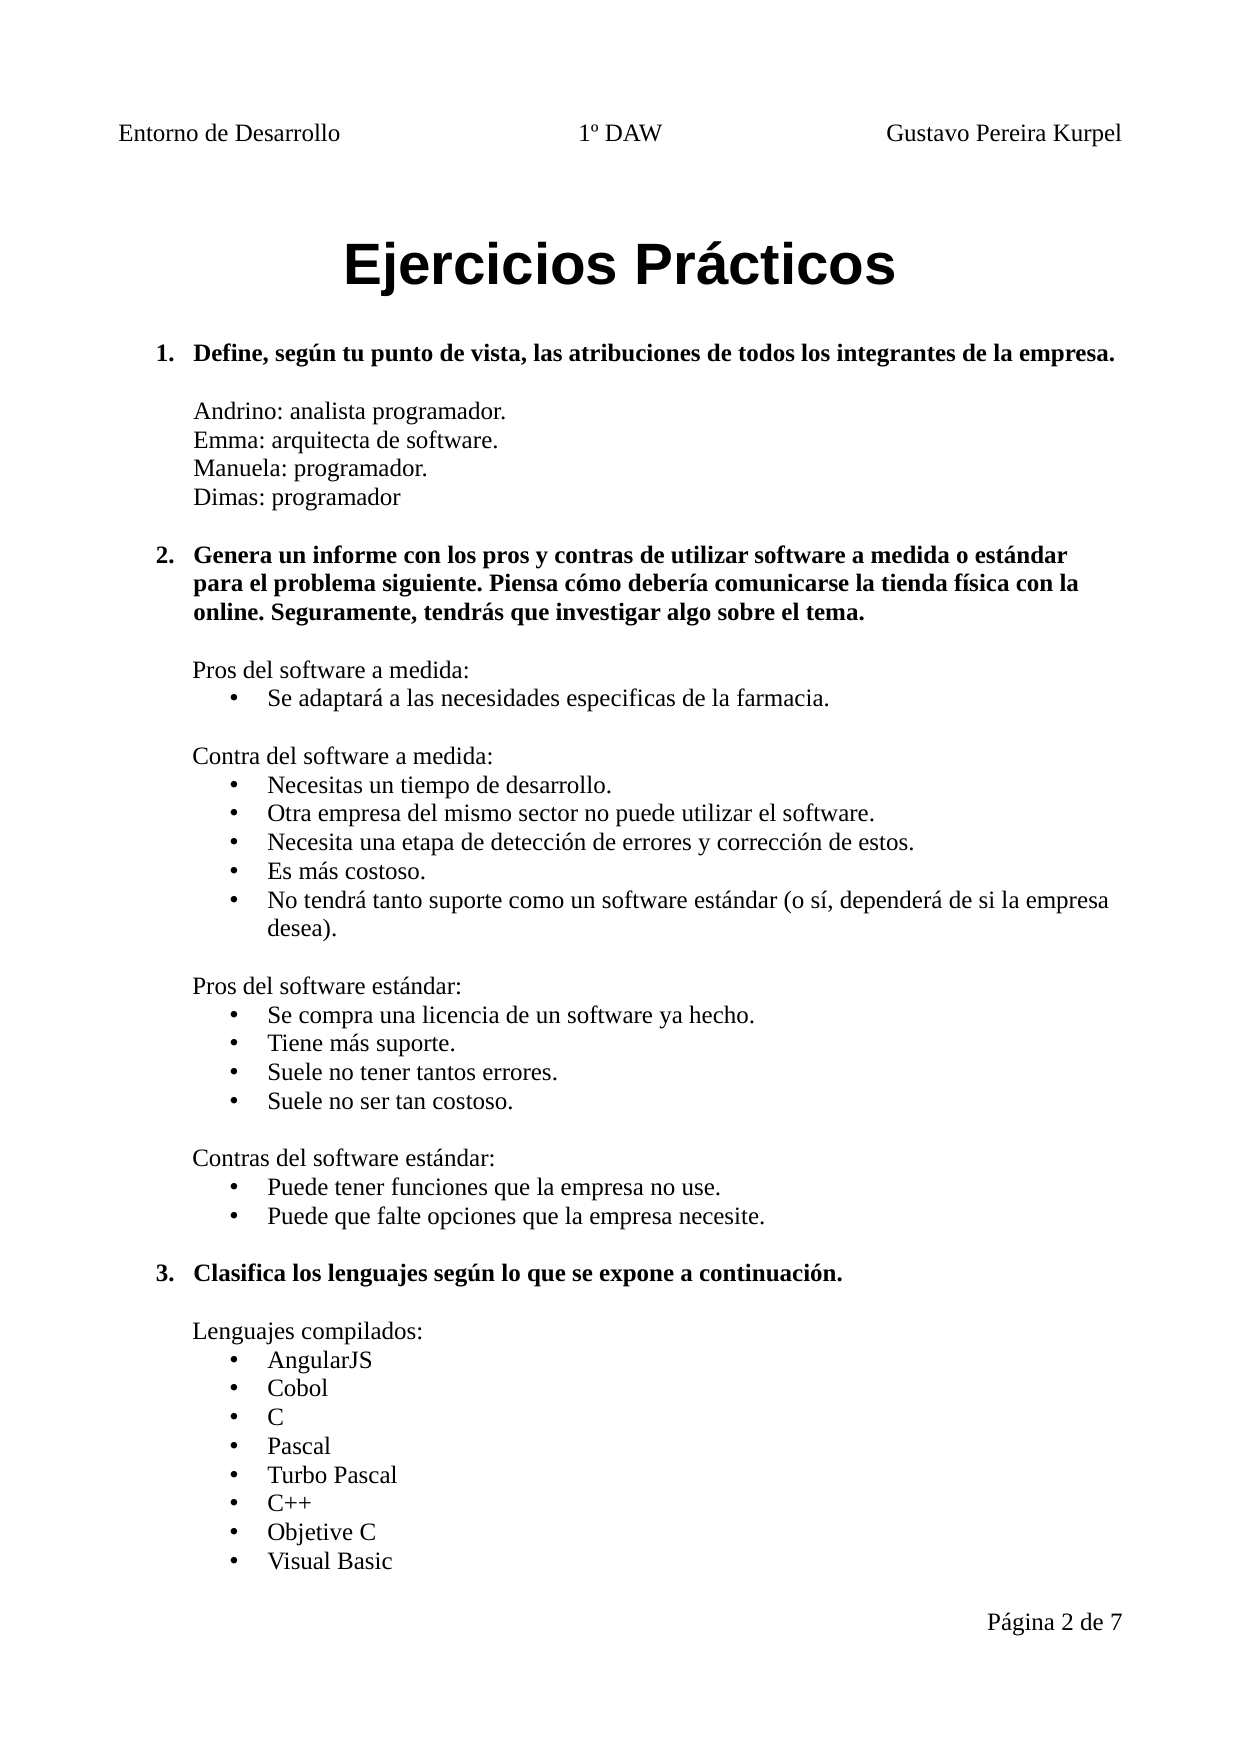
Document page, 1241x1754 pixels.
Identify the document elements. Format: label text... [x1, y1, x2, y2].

text Pros del software estándar: [192, 971, 1122, 1000]
list Se adaptará a las necesidades especificas de la farmacia. [229, 683, 1122, 712]
text Contras del software estándar: [192, 1143, 1122, 1172]
list Tiene más suporte. [229, 1028, 1122, 1057]
list Visual Basic [229, 1546, 1122, 1575]
list AngularJS [229, 1345, 1122, 1373]
list Necesitas un tiempo de desarrollo. [229, 770, 1122, 798]
list Manuela: programador. [156, 453, 1122, 482]
list Cobol [229, 1373, 1122, 1402]
list Suele no ser tan costoso. [229, 1086, 1122, 1115]
list Clasifica los lenguajes según lo que se expone a continuación. [156, 1258, 1122, 1287]
list Necesita una etapa de detección de errores y corrección de estos. [229, 827, 1122, 856]
list Otra empresa del mismo sector no puede utilizar el software. [229, 798, 1122, 827]
list Pascal [229, 1431, 1122, 1460]
list Dimas: programador [156, 482, 1122, 511]
text Contra del software a medida: [192, 741, 1122, 770]
text Lenguajes compilados: [192, 1316, 1122, 1345]
list Se compra una licencia de un software ya hecho. [229, 1000, 1122, 1028]
text Pros del software a medida: [192, 655, 1122, 683]
list Emma: arquitecta de software. [156, 425, 1122, 453]
list Objetive C [229, 1517, 1122, 1546]
list Andrino: analista programador. [156, 396, 1122, 425]
list Puede que falte opciones que la empresa necesite. [229, 1201, 1122, 1230]
list C++ [229, 1488, 1122, 1517]
list Suele no tener tantos errores. [229, 1057, 1122, 1086]
list No tendrá tanto suporte como un software estándar (o sí, dependerá de si la empresa desea). [229, 885, 1122, 942]
list C [229, 1402, 1122, 1431]
list Turbo Pascal [229, 1460, 1122, 1488]
title Ejercicios Prácticos [118, 230, 1122, 297]
list Es más costoso. [229, 856, 1122, 885]
list Genera un informe con los pros y contras de utilizar software a medida o estándar para el problema siguiente. Piensa cómo debería comunicarse la tienda física con la online. Seguramente, tendrás que investigar algo sobre el tema. [156, 540, 1122, 626]
list Define, según tu punto de vista, las atribuciones de todos los integrantes de la empresa. [156, 338, 1122, 367]
list Puede tener funciones que la empresa no use. [229, 1172, 1122, 1201]
